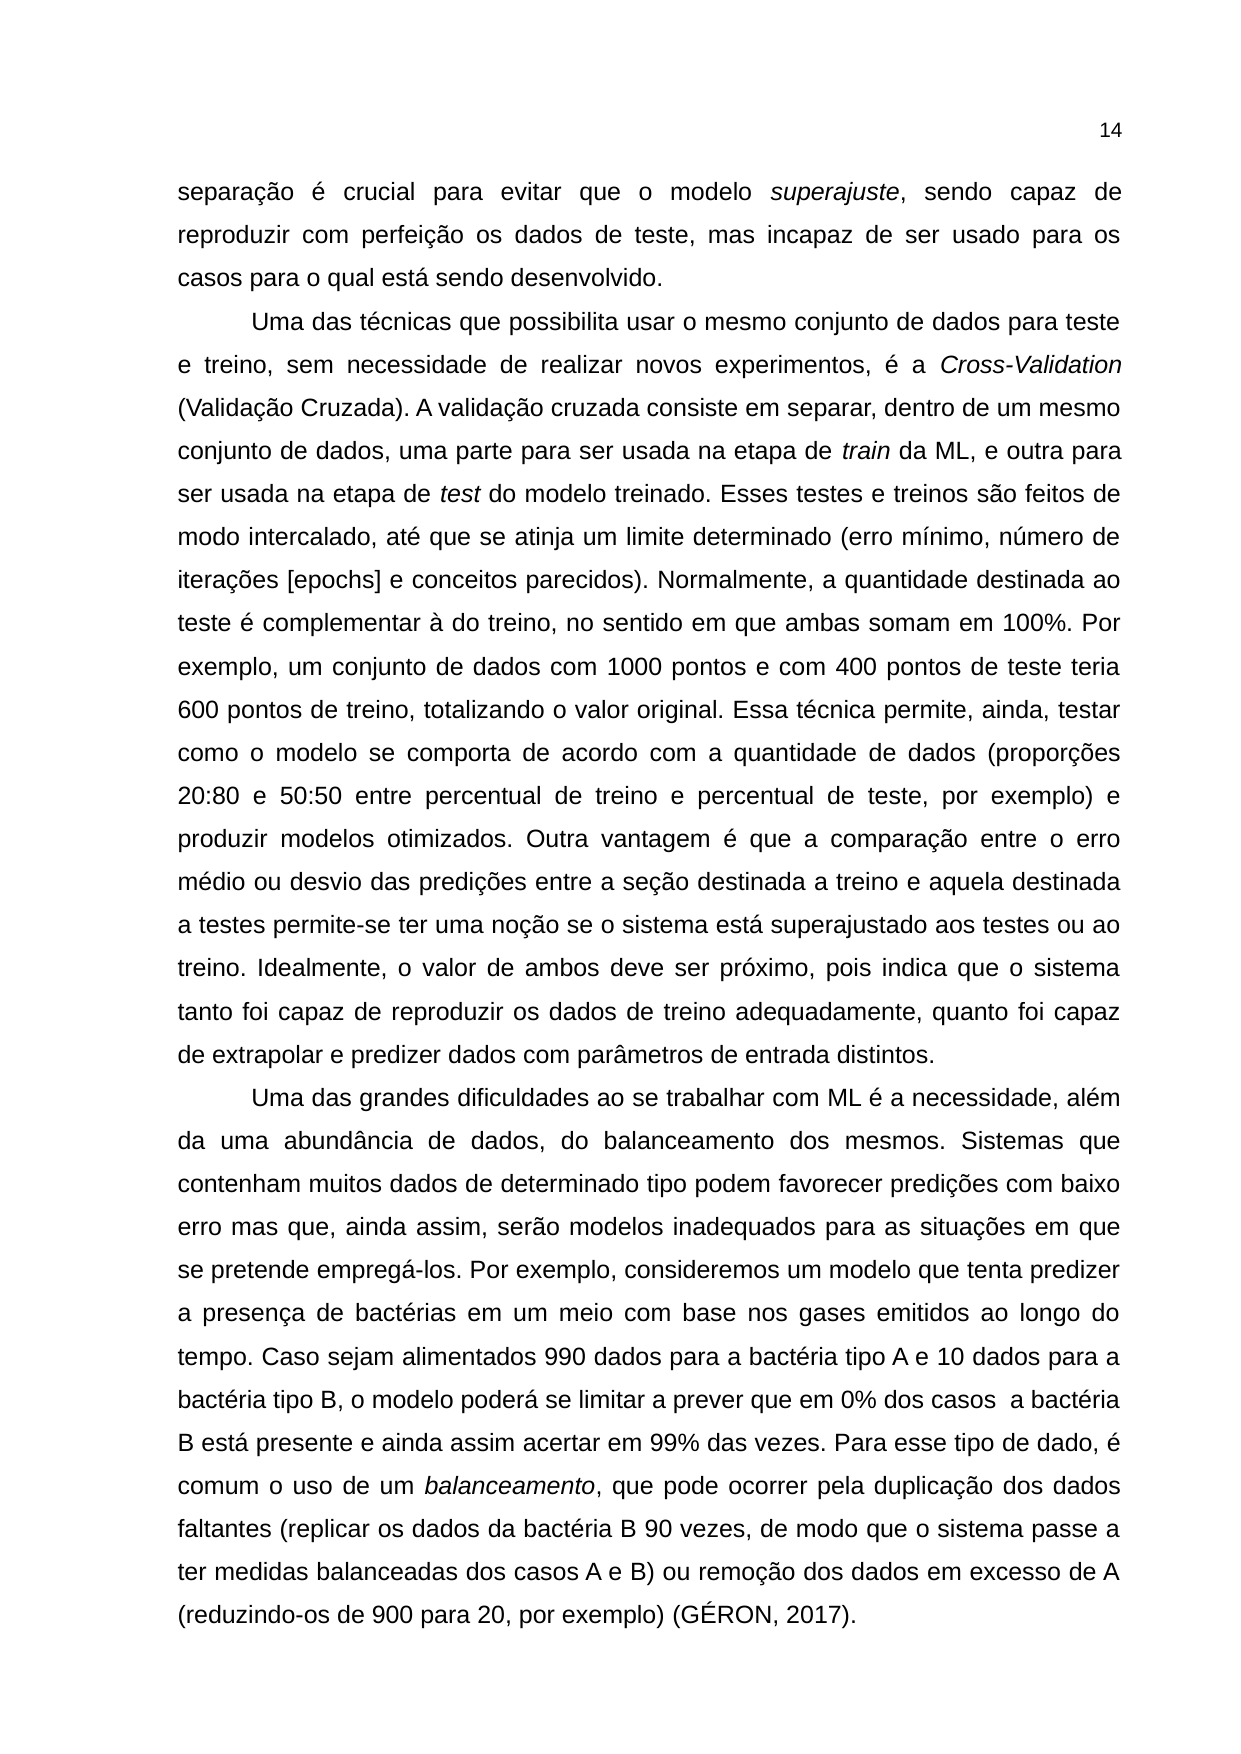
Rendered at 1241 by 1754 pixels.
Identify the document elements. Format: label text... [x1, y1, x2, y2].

text Uma das técnicas que possibilita usar o mesmo conjunto de dados para teste e treino, sem necessidade de realizar novos experimentos, é a Cross-Validation (Validação Cruzada). A validação cruzada consiste em separar, dentro de um mesmo conjunto de dados, uma parte para ser usada na etapa de train da ML, e outra para ser usada na etapa de test do modelo treinado. Esses testes e treinos são feitos de modo intercalado, até que se atinja um limite determinado (erro mínimo, número de iterações [epochs] e conceitos parecidos). Normalmente, a quantidade destinada ao teste é complementar à do treino, no sentido em que ambas somam em 100%. Por exemplo, um conjunto de dados com 1000 pontos e com 400 pontos de teste teria 600 pontos de treino, totalizando o valor original. Essa técnica permite, ainda, testar como o modelo se comporta de acordo com a quantidade de dados (proporções 20:80 e 50:50 entre percentual de treino e percentual de teste, por exemplo) e produzir modelos otimizados. Outra vantagem é que a comparação entre o erro médio ou desvio das predições entre a seção destinada a treino e aquela destinada a testes permite-se ter uma noção se o sistema está superajustado aos testes ou ao treino. Idealmente, o valor de ambos deve ser próximo, pois indica que o sistema tanto foi capaz de reproduzir os dados de treino adequadamente, quanto foi capaz de extrapolar e predizer dados com parâmetros de entrada distintos. [177, 306, 1122, 1068]
text separação é crucial para evitar que o modelo superajuste, sendo capaz de reproduzir com perfeição os dados de teste, mas incapaz de ser usado para os casos para o qual está sendo desenvolvido. [177, 177, 1122, 292]
text Uma das grandes dificuldades ao se trabalhar com ML é a necessidade, além da uma abundância de dados, do balanceamento dos mesmos. Sistemas que contenham muitos dados de determinado tipo podem favorecer predições com baixo erro mas que, ainda assim, serão modelos inadequados para as situações em que se pretende empregá-los. Por exemplo, consideremos um modelo que tenta predizer a presença de bactérias em um meio com base nos gases emitidos ao longo do tempo. Caso sejam alimentados 990 dados para a bactéria tipo A e 10 dados para a bactéria tipo B, o modelo poderá se limitar a prever que em 0% dos casos a bactéria B está presente e ainda assim acertar em 99% das vezes. Para esse tipo de dado, é comum o uso de um balanceamento, que pode ocorrer pela duplicação dos dados faltantes (replicar os dados da bactéria B 90 vezes, de modo que o sistema passe a ter medidas balanceadas dos casos A e B) ou remoção dos dados em excesso de A (reduzindo-os de 900 para 20, por exemplo) (GÉRON, 2017). [177, 1083, 1122, 1629]
